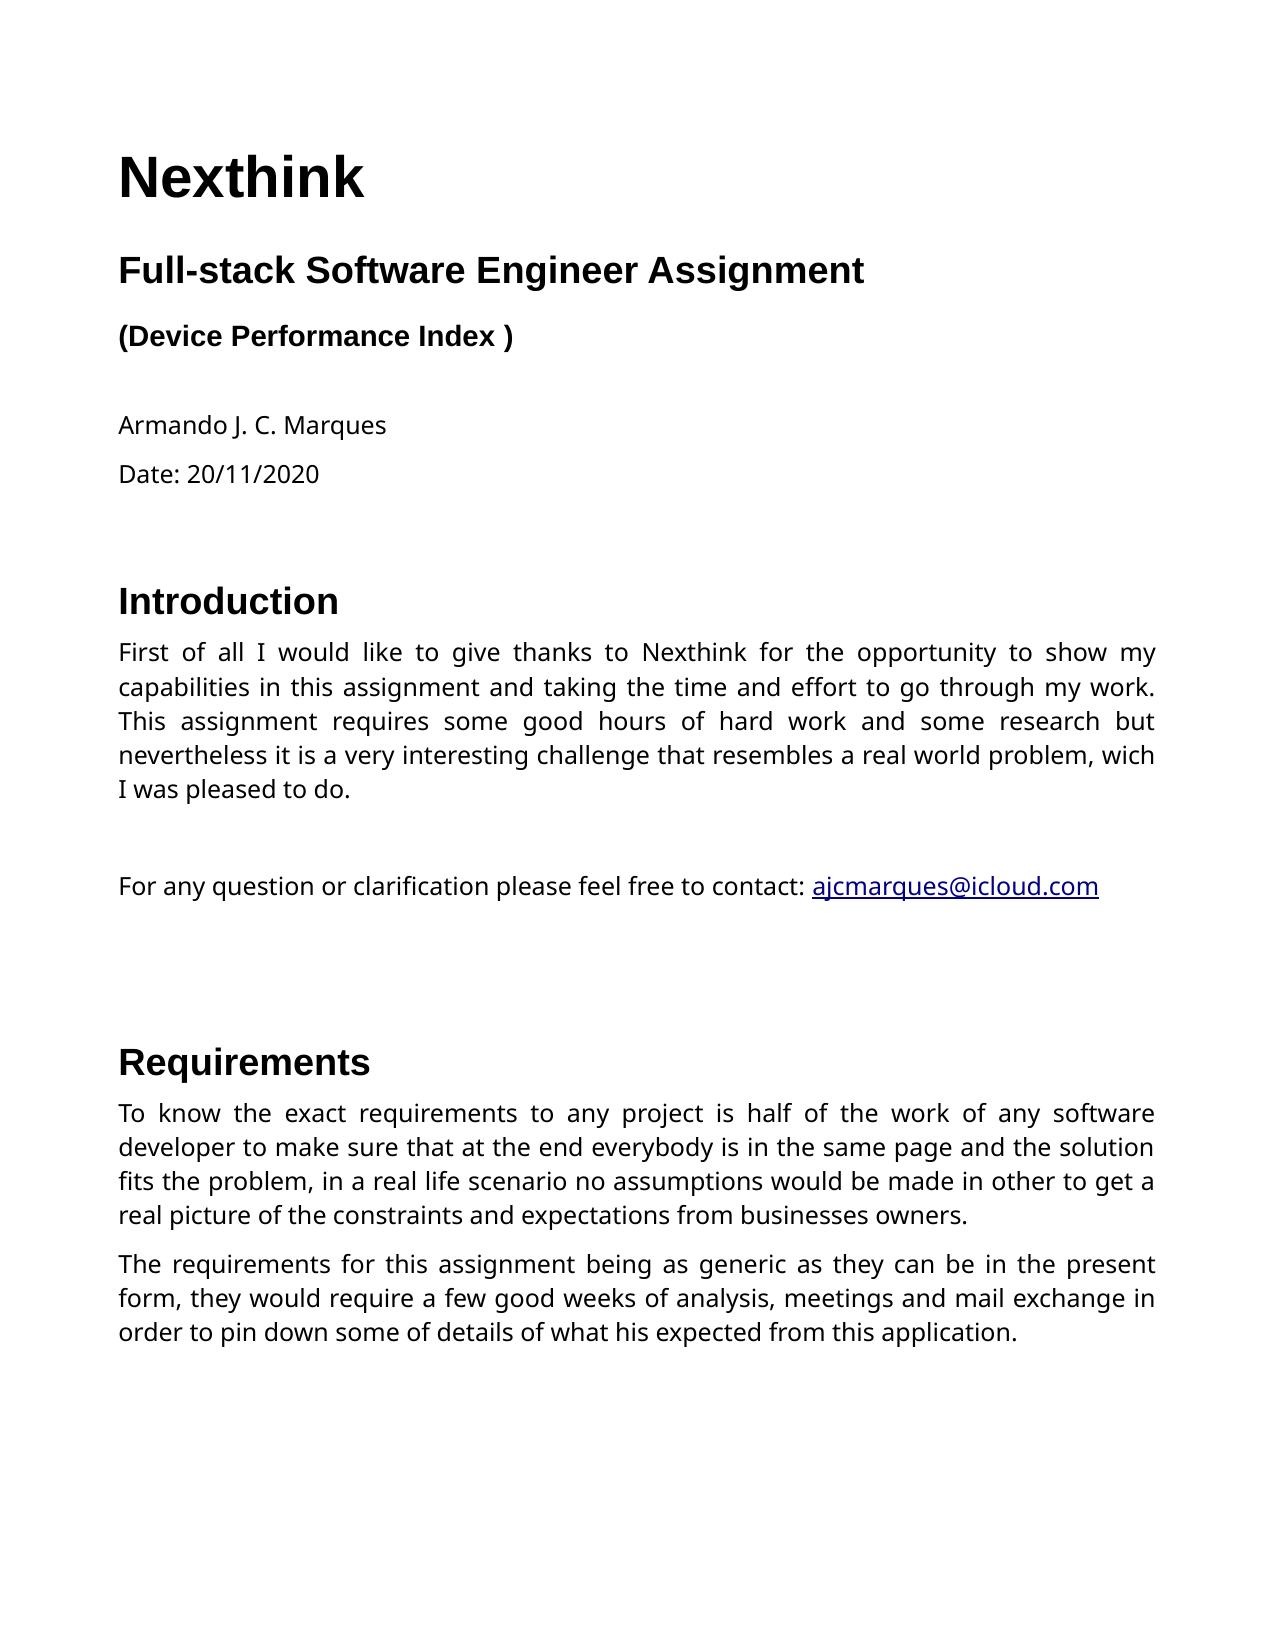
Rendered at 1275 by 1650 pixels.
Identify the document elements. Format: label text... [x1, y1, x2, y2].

text First of all I would like to give thanks to Nexthink for the opportunity to show my capabilities in this assignment and taking the time and effort to go through my work. This assignment requires some good hours of hard work and some research but nevertheless it is a very interesting challenge that resembles a real world problem, wich I was pleased to do. [118, 635, 1157, 805]
title Nexthink [118, 143, 1157, 210]
text Date: 20/11/2020 [118, 457, 1157, 491]
text For any question or clarification please feel free to contact: ajcmarques@icloud.com [118, 869, 1157, 903]
subtitle Requirements [118, 1039, 1157, 1083]
subtitle Introduction [118, 579, 1157, 623]
text To know the exact requirements to any project is half of the work of any software developer to make sure that at the end everybody is in the same page and the solution fits the problem, in a real life scenario no assumptions would be made in other to get a real picture of the constraints and expectations from businesses owners. [118, 1096, 1157, 1232]
subtitle Full-stack Software Engineer Assignment [118, 248, 1157, 291]
text Armando J. C. Marques [118, 408, 1157, 442]
subtitle (Device Performance Index ) [118, 318, 1157, 352]
text The requirements for this assignment being as generic as they can be in the present form, they would require a few good weeks of analysis, meetings and mail exchange in order to pin down some of details of what his expected from this application. [118, 1247, 1157, 1349]
